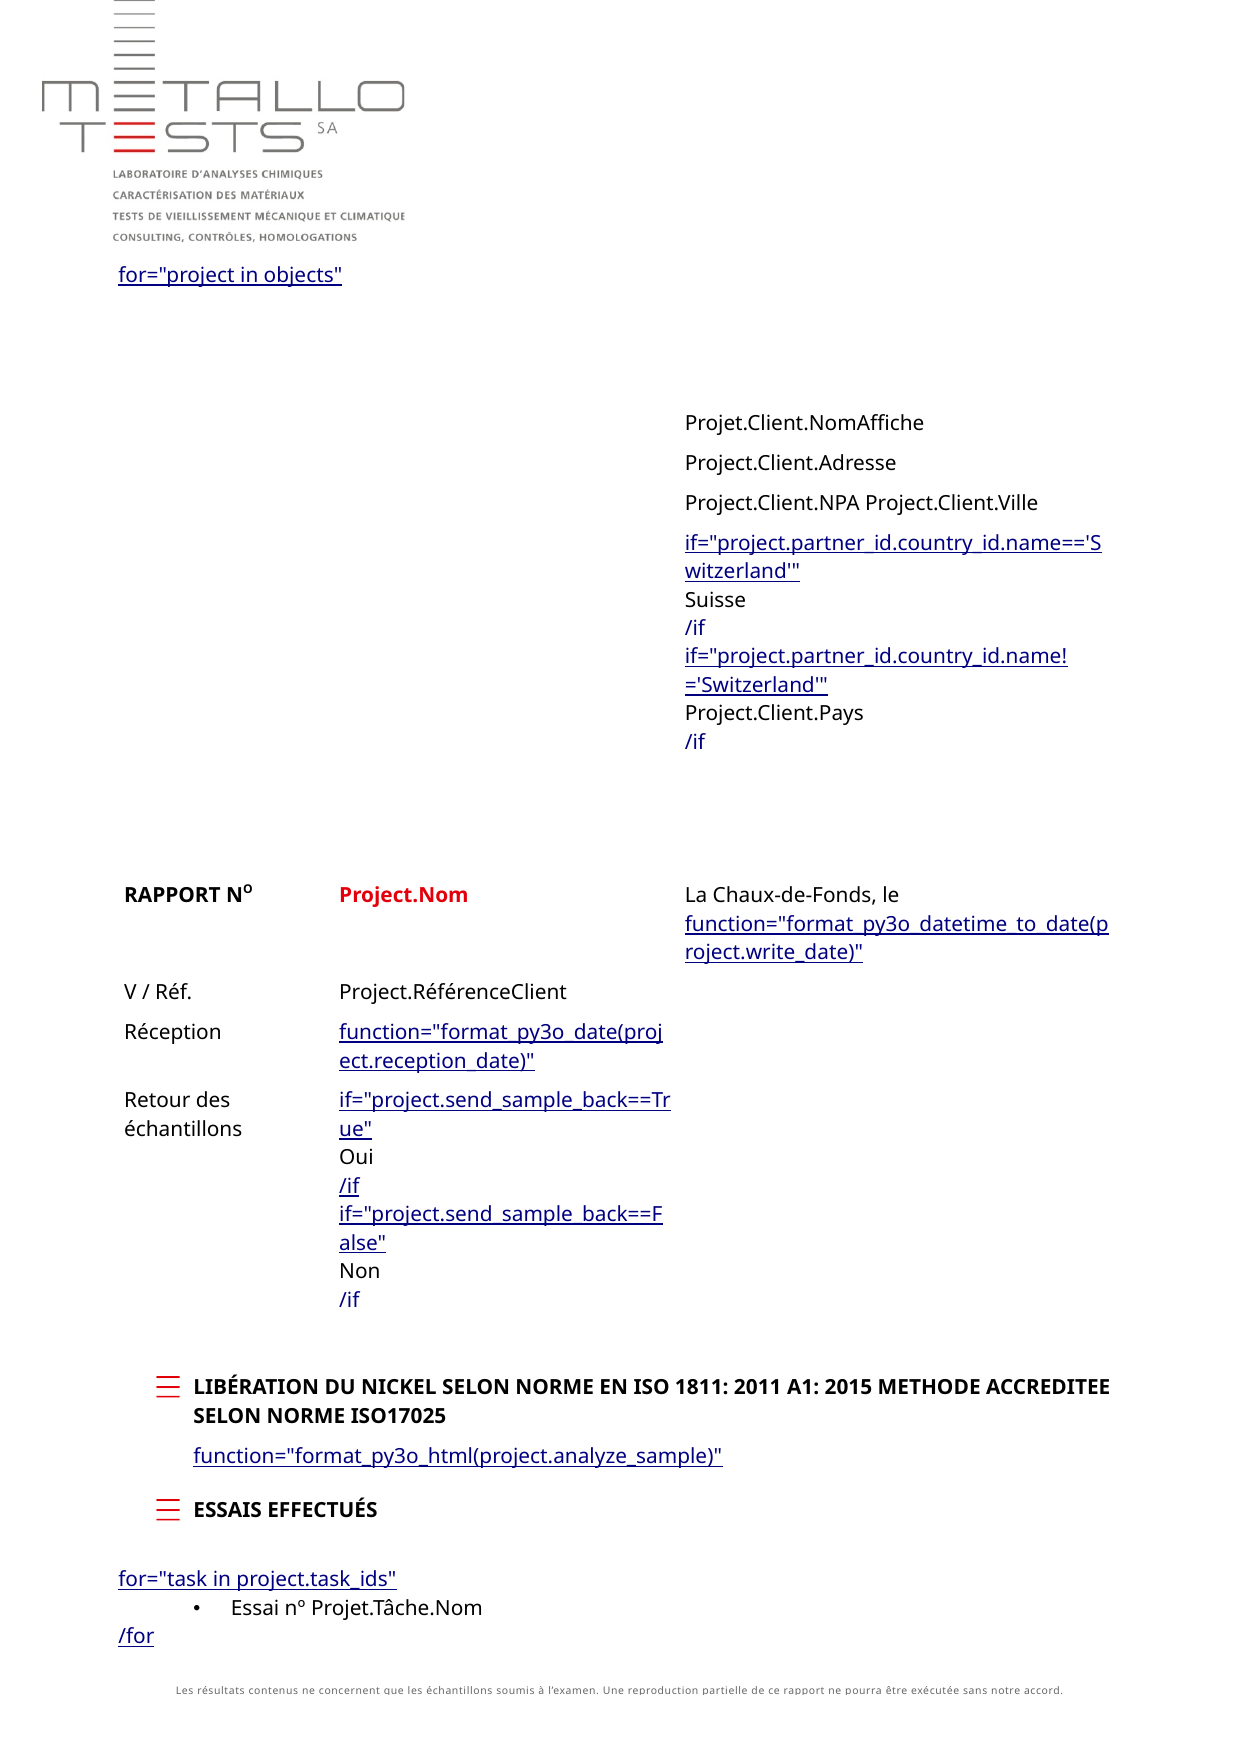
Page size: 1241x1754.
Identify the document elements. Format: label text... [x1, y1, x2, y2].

table_cell [679, 1080, 1122, 1319]
table_cell Project.RéférenceClient [333, 972, 1122, 1012]
table_cell Retour des échantillons [118, 1080, 333, 1319]
table_header Projet.Client.NomAffiche [679, 403, 1122, 442]
table_cell Project.Client.Adresse [679, 443, 1122, 482]
table_cell function="format_py3o_date(project.reception_date)" [333, 1012, 679, 1080]
table_cell [118, 443, 679, 482]
table_cell V / Réf. [118, 972, 333, 1012]
picture [156, 1375, 180, 1398]
text for="project in objects" [118, 260, 1122, 289]
list function="format_py3o_html(project.analyze_sample)" [156, 1442, 1122, 1470]
table_header Project.Nom [333, 875, 679, 972]
table_header RAPPORT no [118, 875, 333, 972]
subtitle ESSAIS EFFECTUÉS [156, 1495, 1122, 1523]
table_cell if="project.partner_id.country_id.name=='Switzerland'" Suisse /if if="project.partner_id.country_id.name!='Switzerland'" Project.Client.Pays /if [679, 522, 1122, 761]
table_cell [679, 1012, 1122, 1080]
table_cell [118, 482, 679, 522]
text /for [118, 1621, 1122, 1650]
list Essai nº Projet.Tâche.Nom [193, 1593, 1122, 1621]
table_header [118, 403, 679, 442]
table_cell if="project.send_sample_back==True" Oui /if if="project.send_sample_back==False" Non /if [333, 1080, 679, 1319]
table_header La Chaux-de-Fonds, le function="format_py3o_datetime_to_date(project.write_date)" [679, 875, 1122, 972]
table_cell [118, 522, 679, 761]
picture [42, 0, 405, 243]
table_cell Réception [118, 1012, 333, 1080]
picture [156, 1498, 180, 1521]
text for="task in project.task_ids" [118, 1564, 1122, 1593]
subtitle LIBÉRATION DU NICKEL SELON NORME EN ISO 1811: 2011 A1: 2015 METHODE ACCREDITEE SELON NORME ISO17025 [156, 1372, 1122, 1429]
table_cell Project.Client.NPA Project.Client.Ville [679, 482, 1122, 522]
